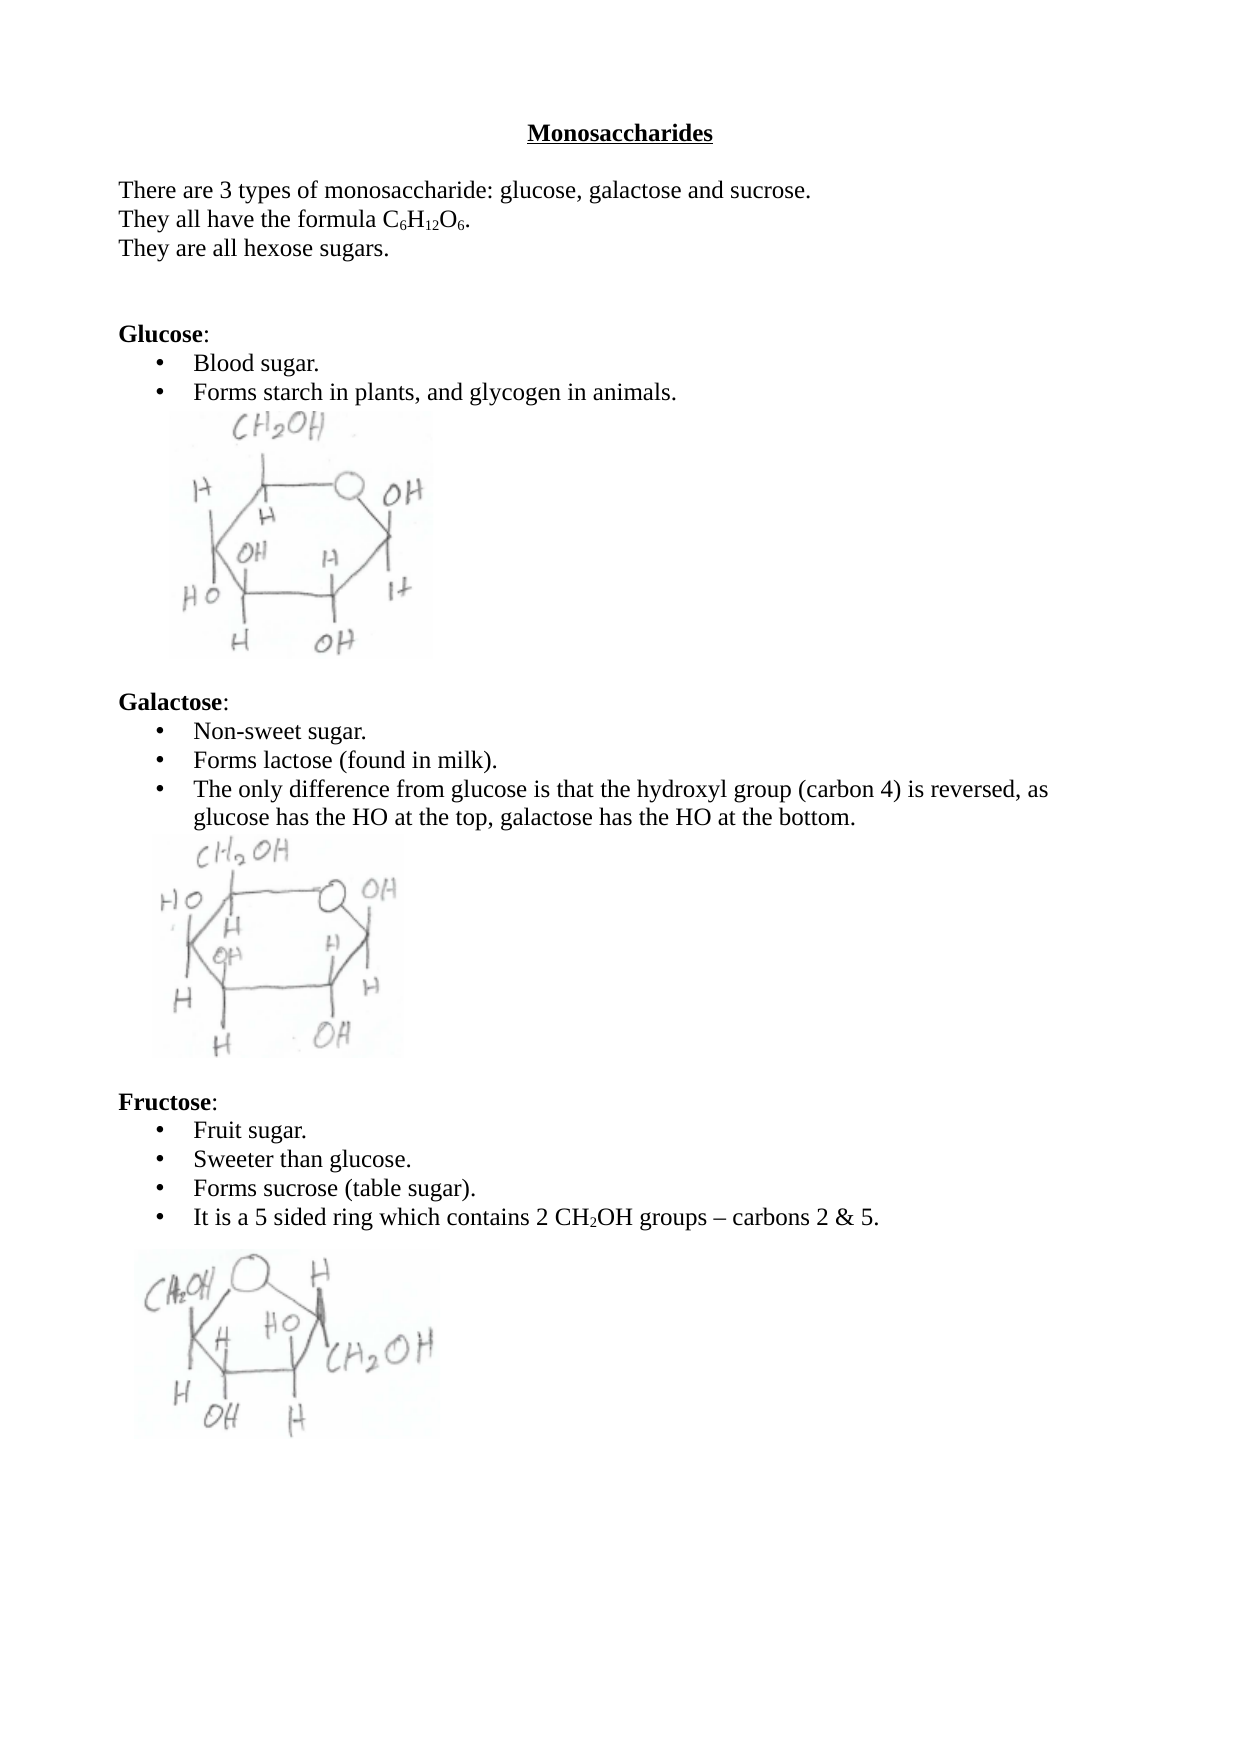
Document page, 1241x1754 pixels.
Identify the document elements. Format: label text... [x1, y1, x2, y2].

text They all have the formula C6H12O6. [118, 204, 1122, 233]
list It is a 5 sided ring which contains 2 CH2OH groups – carbons 2 & 5. [156, 1202, 1122, 1230]
list Fruit sugar. [156, 1115, 1122, 1144]
text Monosaccharides [118, 118, 1122, 147]
text Glucose: [118, 319, 1122, 348]
text Galactose: [118, 687, 1122, 716]
list The only difference from glucose is that the hydroxyl group (carbon 4) is reversed, as glucose has the HO at the top, galactose has the HO at the bottom. [156, 774, 1122, 831]
list Non-sweet sugar. [156, 716, 1122, 745]
list Forms sucrose (table sugar). [156, 1173, 1122, 1202]
text Fructose: [118, 1087, 1122, 1115]
picture [169, 411, 434, 659]
list Forms lactose (found in milk). [156, 745, 1122, 774]
picture [134, 1249, 441, 1439]
text There are 3 types of monosaccharide: glucose, galactose and sucrose. [118, 176, 1122, 204]
list Blood sugar. [156, 348, 1122, 377]
picture [152, 834, 404, 1058]
text They are all hexose sugars. [118, 233, 1122, 262]
list Forms starch in plants, and glycogen in animals. [156, 377, 1122, 406]
list Sweeter than glucose. [156, 1144, 1122, 1173]
